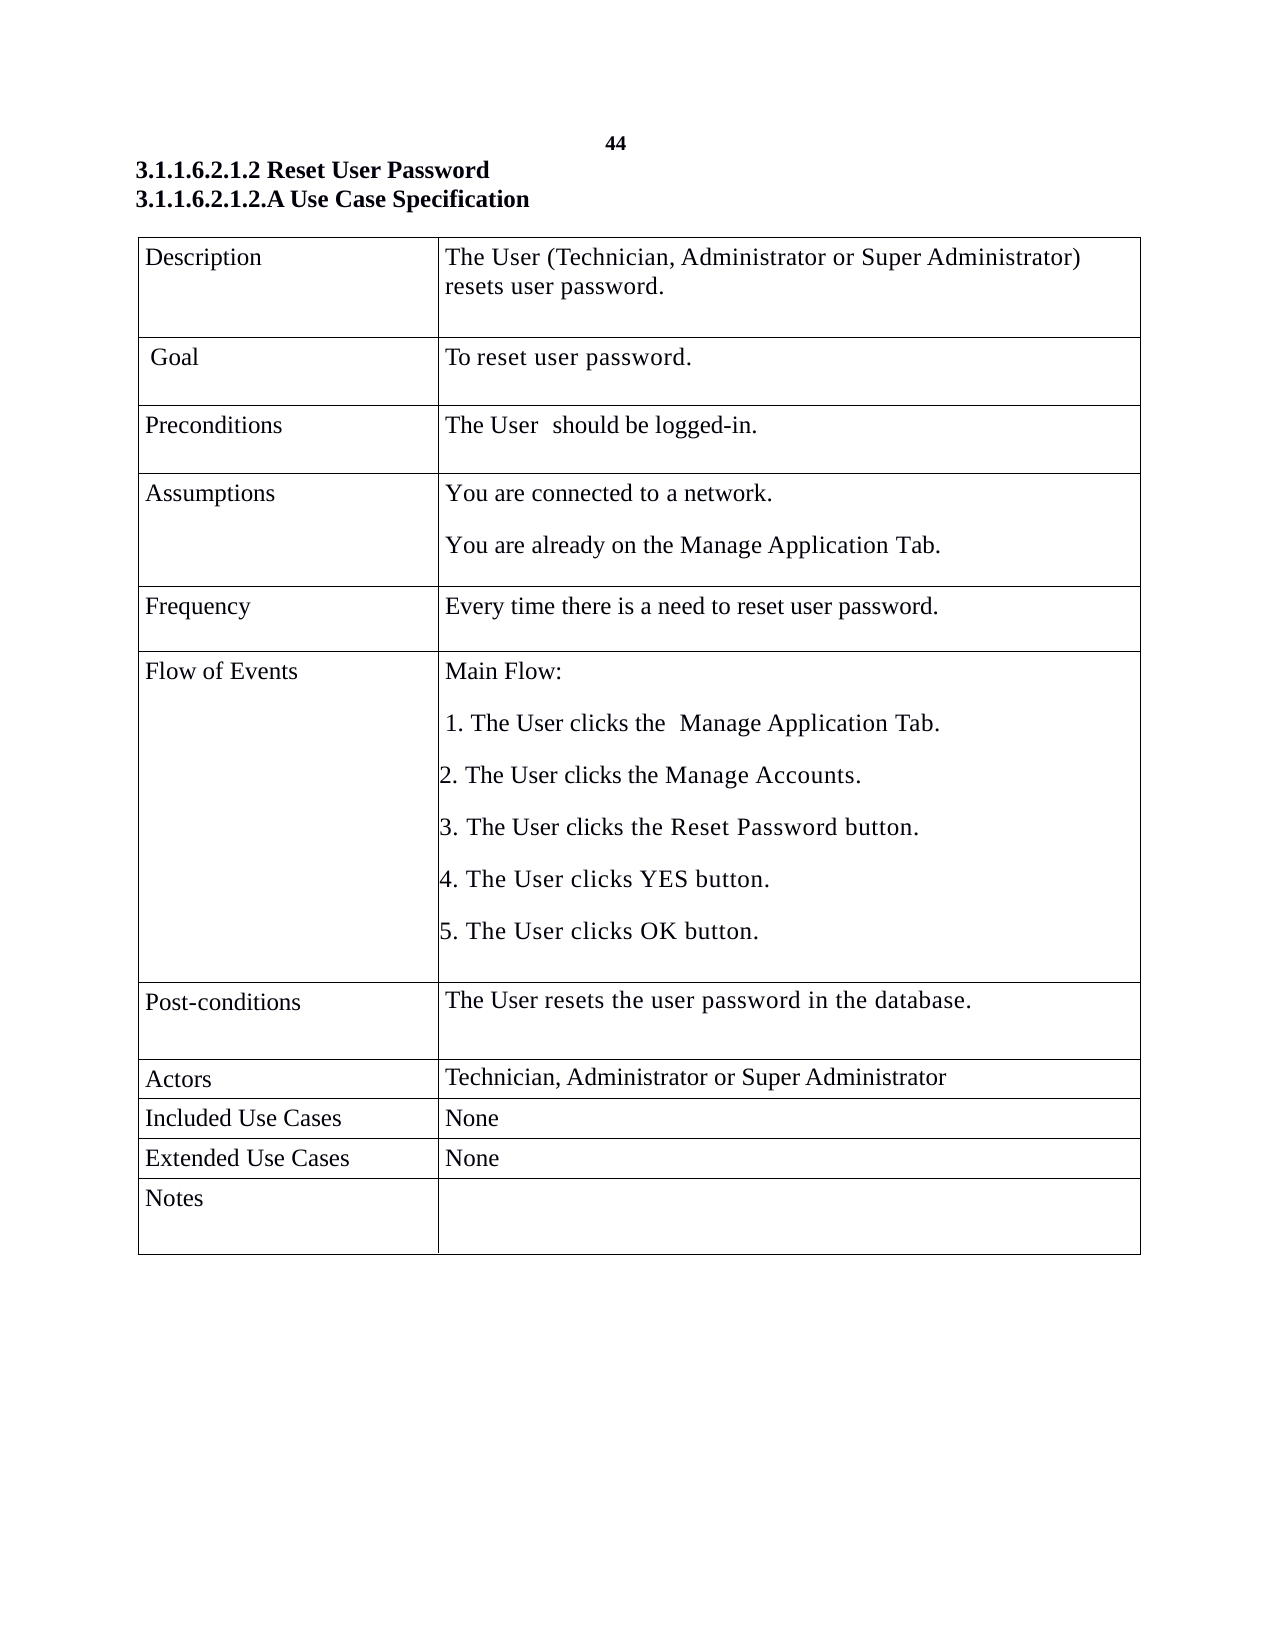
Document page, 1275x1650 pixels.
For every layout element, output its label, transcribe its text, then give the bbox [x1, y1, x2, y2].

table_cell Actors [139, 1060, 438, 1098]
table_header The User (Technician, Administrator or Super Administrator) resets user password. [439, 238, 1140, 337]
table_cell The User resets the user password in the database. [439, 983, 1140, 1059]
table_cell Every time there is a need to reset user password. [439, 587, 1140, 651]
table_cell Assumptions [139, 474, 438, 586]
text 3.1.1.6.2.1.2 Reset User Password [135, 155, 1096, 184]
table_cell Main Flow: 1. The User clicks the Manage Application Tab. 2. The User clicks the Manage Accounts. 3. The User clicks the Reset Password button. 4. The User clicks YES button. 5. The User clicks OK button. [439, 652, 1140, 981]
text 44 [135, 131, 1096, 155]
table_cell Technician, Administrator or Super Administrator [439, 1060, 1140, 1098]
table_cell To reset user password. [439, 338, 1140, 405]
table_cell [439, 1179, 1140, 1253]
table_header Description [139, 238, 438, 337]
table_cell Post-conditions [139, 983, 438, 1059]
text 3.1.1.6.2.1.2.A Use Case Specification [135, 184, 1096, 213]
table_cell None [439, 1099, 1140, 1138]
table_cell Frequency [139, 587, 438, 651]
table_cell Preconditions [139, 406, 438, 473]
table_cell The User should be logged-in. [439, 406, 1140, 473]
table_cell Included Use Cases [139, 1099, 438, 1138]
table_cell You are connected to a network. You are already on the Manage Application Tab. [439, 474, 1140, 586]
table_cell Notes [139, 1179, 438, 1253]
table_cell Goal Goal [139, 338, 438, 405]
table_cell Extended Use Cases [139, 1139, 438, 1177]
table_cell Flow of Events [139, 652, 438, 981]
table_cell None [439, 1139, 1140, 1177]
